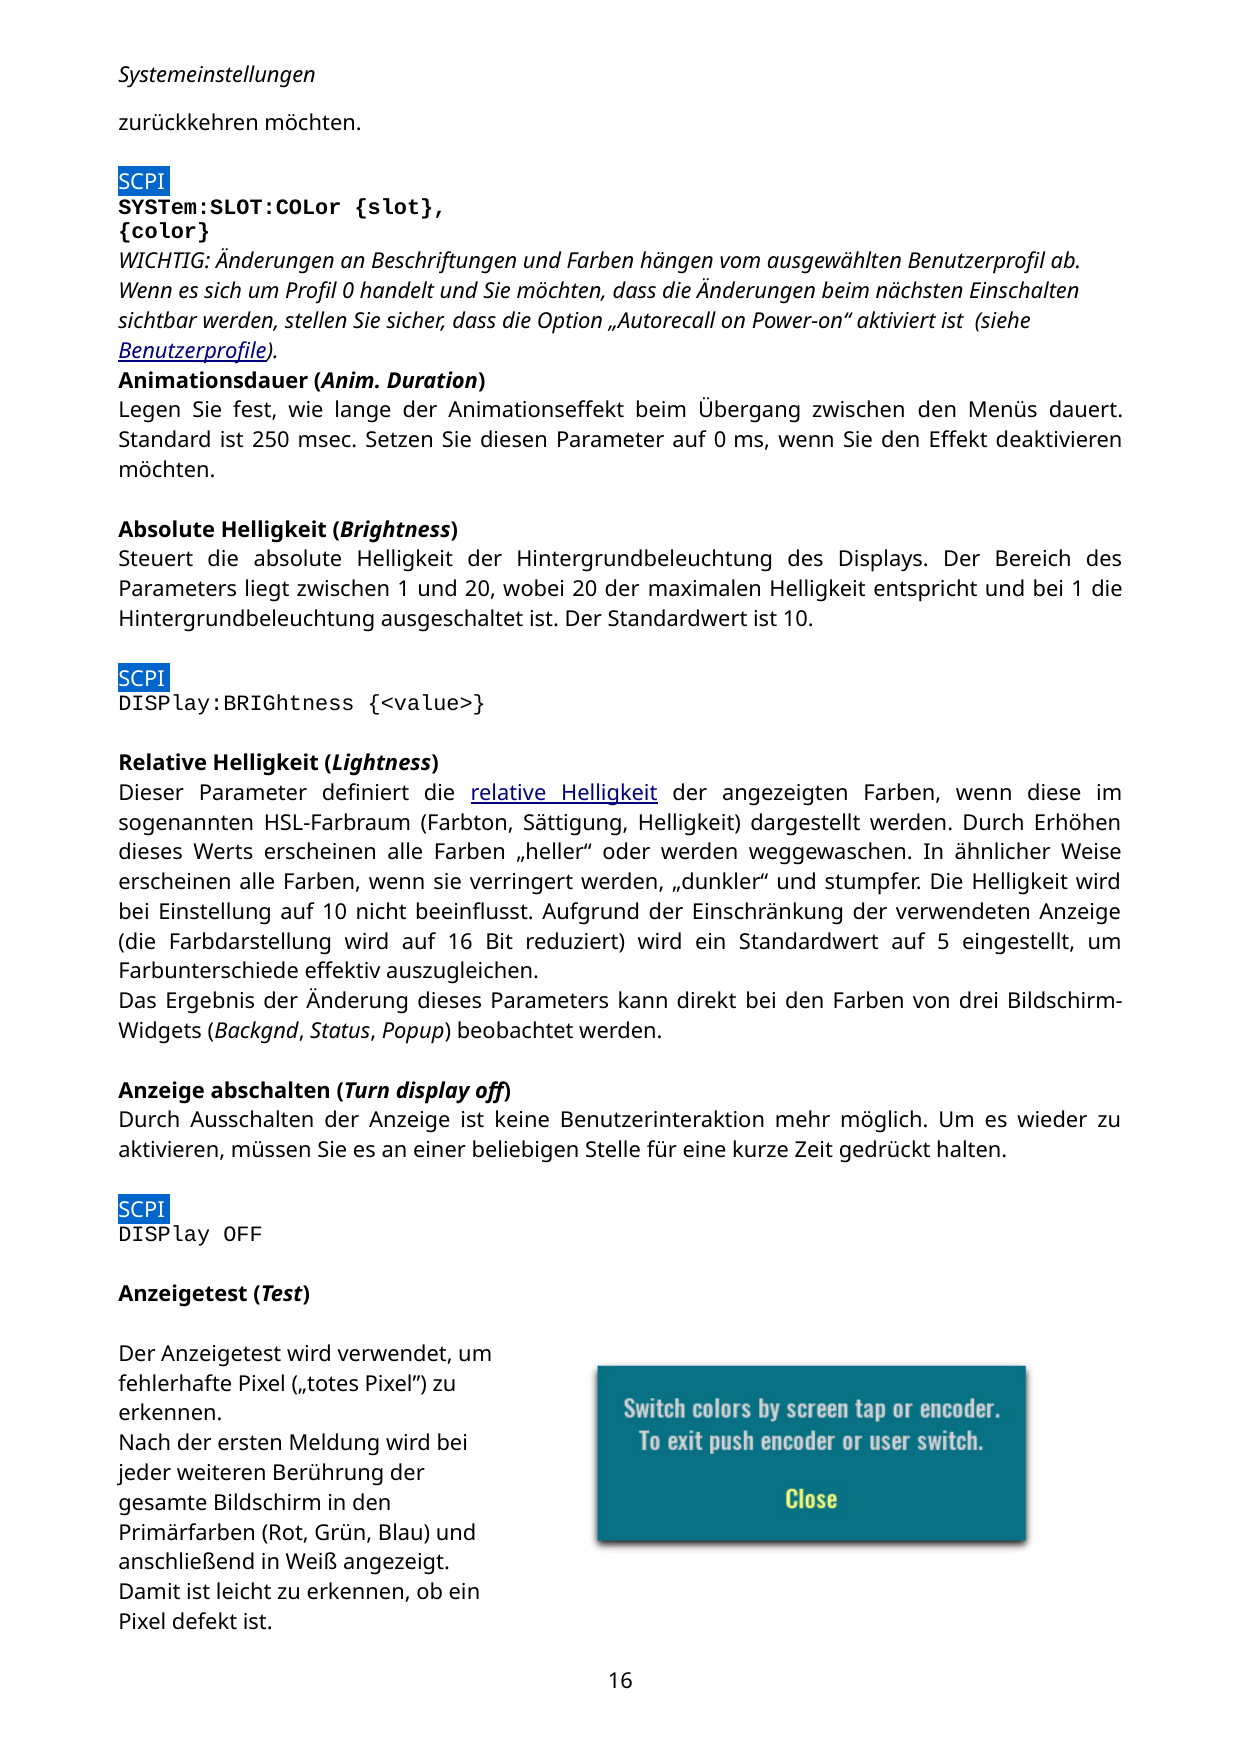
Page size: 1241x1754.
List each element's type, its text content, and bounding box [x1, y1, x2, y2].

table_cell [507, 107, 1123, 246]
table_cell Relative Helligkeit (Lightness) Dieser Parameter definiert die relative Helligkeit der angezeigten Farben, wenn diese im sogenannten HSL-Farbraum (Farbton, Sättigung, Helligkeit) dargestellt werden. Durch Erhöhen dieses Werts erscheinen alle Farben „heller“ oder werden weggewaschen. In ähnlicher Weise erscheinen alle Farben, wenn sie verringert werden, „dunkler“ und stumpfer. Die Helligkeit wird bei Einstellung auf 10 nicht beeinflusst. Aufgrund der Einschränkung der verwendeten Anzeige (die Farbdarstellung wird auf 16 Bit reduziert) wird ein Standardwert auf 5 eingestellt, um Farbunterschiede effektiv auszugleichen. Das Ergebnis der Änderung dieses Parameters kann direkt bei den Farben von drei Bildschirm-Widgets (Backgnd, Status, Popup) beobachtet werden. [118, 717, 1123, 1075]
picture [502, 1278, 1123, 1630]
table_cell [502, 1630, 1123, 1647]
table_cell Absolute Helligkeit (Brightness) Steuert die absolute Helligkeit der Hintergrundbeleuchtung des Displays. Der Bereich des Parameters liegt zwischen 1 und 20, wobei 20 der maximalen Helligkeit entspricht und bei 1 die Hintergrundbeleuchtung ausgeschaltet ist. Der Standardwert ist 10. SCPI DISPlay:BRIGhtness {<value>} [118, 514, 1123, 717]
table_cell Animationsdauer (Anim. Duration) Legen Sie fest, wie lange der Animationseffekt beim Übergang zwischen den Menüs dauert. Standard ist 250 msec. Setzen Sie diesen Parameter auf 0 ms, wenn Sie den Effekt deaktivieren möchten. [118, 365, 1123, 514]
table_cell WICHTIG: Änderungen an Beschriftungen und Farben hängen vom ausgewählten Benutzerprofil ab. Wenn es sich um Profil 0 handelt und Sie möchten, dass die Änderungen beim nächsten Einschalten sichtbar werden, stellen Sie sicher, dass die Option „Autorecall on Power-on“ aktiviert ist (siehe Benutzerprofile). [118, 246, 1123, 365]
table_cell Anzeige abschalten (Turn display off) Durch Ausschalten der Anzeige ist keine Benutzerinteraktion mehr möglich. Um es wieder zu aktivieren, müssen Sie es an einer beliebigen Stelle für eine kurze Zeit gedrückt halten. SCPI DISPlay OFF [118, 1075, 1123, 1278]
table_cell zurückkehren möchten. SCPI SYSTem:SLOT:COLor {slot}, {color} [118, 107, 507, 246]
table_cell Anzeigetest (Test) Der Anzeigetest wird verwendet, um fehlerhafte Pixel („totes Pixel”) zu erkennen. Nach der ersten Meldung wird bei jeder weiteren Berührung der gesamte Bildschirm in den Primärfarben (Rot, Grün, Blau) und anschließend in Weiß angezeigt. Damit ist leicht zu erkennen, ob ein Pixel defekt ist. [118, 1278, 502, 1647]
